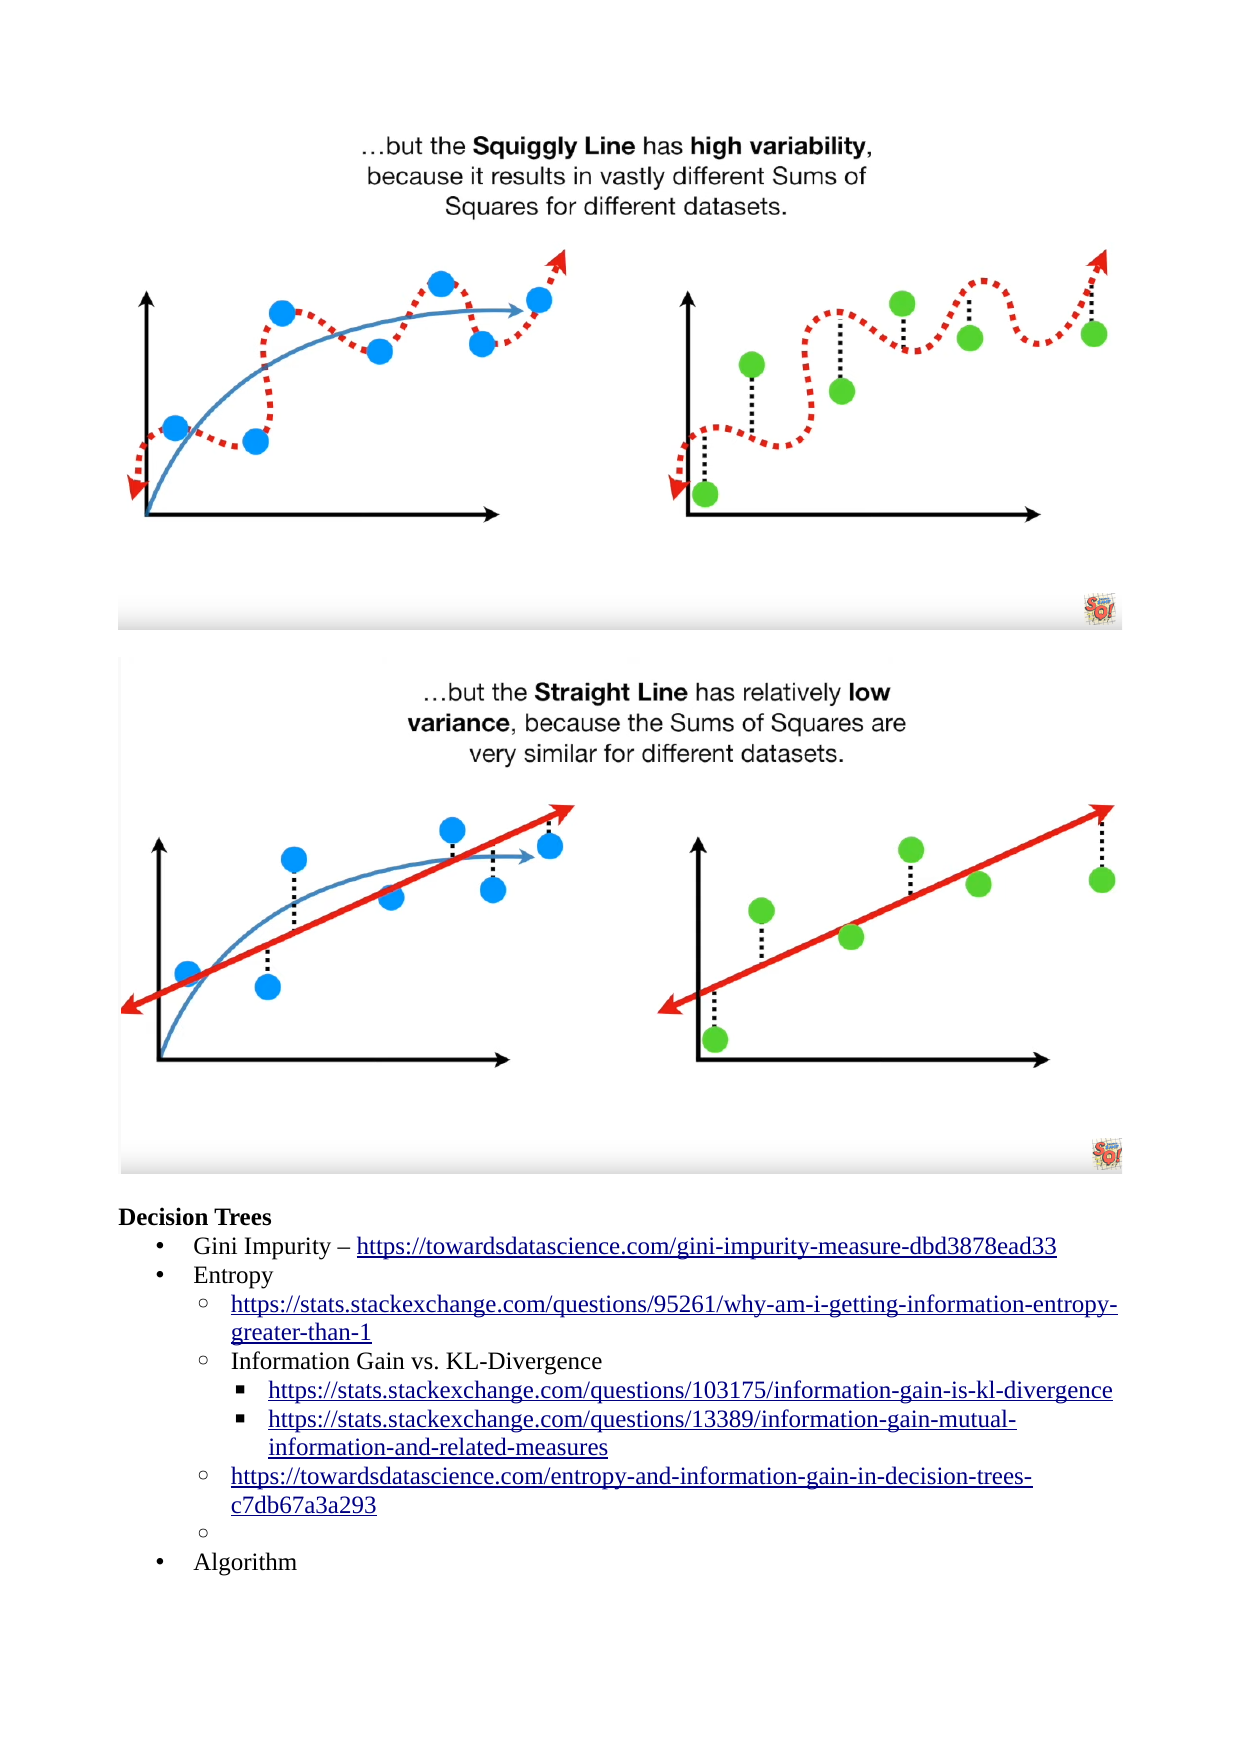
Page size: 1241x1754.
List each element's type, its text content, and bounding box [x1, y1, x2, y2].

list Entropy [156, 1260, 1122, 1289]
list https://stats.stackexchange.com/questions/95261/why-am-i-getting-information-entropy-greater-than-1 [193, 1289, 1122, 1346]
list Information Gain vs. KL-Divergence [193, 1346, 1122, 1375]
text Decision Trees [118, 1202, 1122, 1231]
list https://stats.stackexchange.com/questions/103175/information-gain-is-kl-divergence [231, 1375, 1122, 1404]
list Gini Impurity – https://towardsdatascience.com/gini-impurity-measure-dbd3878ead33 [156, 1231, 1122, 1260]
list Algorithm [156, 1547, 1122, 1576]
list https://stats.stackexchange.com/questions/13389/information-gain-mutual-information-and-related-measures [231, 1404, 1122, 1461]
list https://towardsdatascience.com/entropy-and-information-gain-in-decision-trees-c7db67a3a293 [193, 1461, 1122, 1519]
